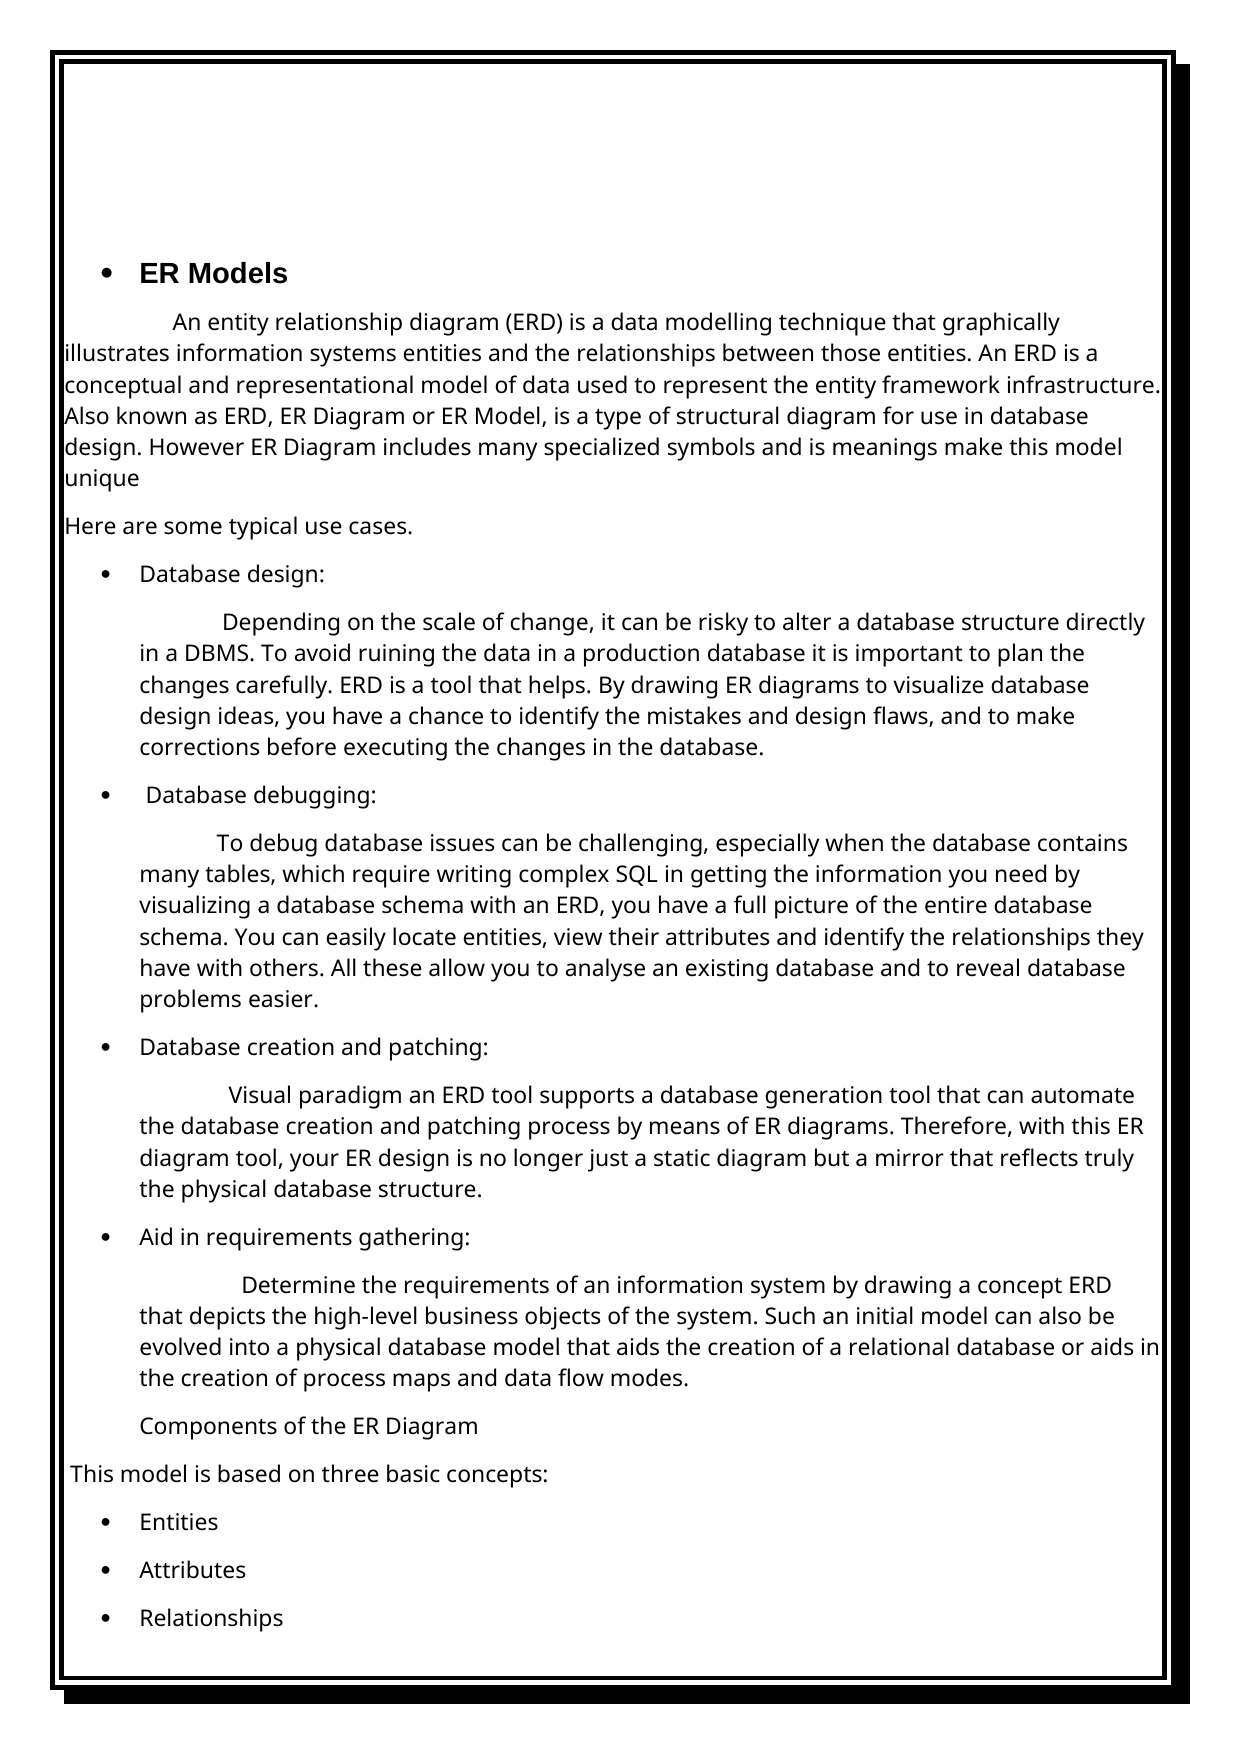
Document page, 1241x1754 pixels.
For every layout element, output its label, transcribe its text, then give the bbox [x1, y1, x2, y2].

list Database creation and patching: [102, 1031, 1162, 1062]
list Entities [102, 1506, 1162, 1537]
list Aid in requirements gathering: [102, 1221, 1162, 1252]
text An entity relationship diagram (ERD) is a data modelling technique that graphically illustrates information systems entities and the relationships between those entities. An ERD is a conceptual and representational model of data used to represent the entity framework infrastructure. Also known as ERD, ER Diagram or ER Model, is a type of structural diagram for use in database design. However ER Diagram includes many specialized symbols and is meanings make this model unique [64, 306, 1162, 494]
list ER Models [102, 256, 1162, 289]
list To debug database issues can be challenging, especially when the database contains many tables, which require writing complex SQL in getting the information you need by visualizing a database schema with an ERD, you have a full picture of the entire database schema. You can easily locate entities, view their attributes and identify the relationships they have with others. All these allow you to analyse an existing database and to reveal database problems easier. [139, 827, 1162, 1014]
list Database debugging: [102, 779, 1162, 810]
list Relationships [102, 1602, 1162, 1633]
list Visual paradigm an ERD tool supports a database generation tool that can automate the database creation and patching process by means of ER diagrams. Therefore, with this ER diagram tool, your ER design is no longer just a static diagram but a mirror that reflects truly the physical database structure. [139, 1079, 1162, 1204]
list Determine the requirements of an information system by drawing a concept ERD that depicts the high-level business objects of the system. Such an initial model can also be evolved into a physical database model that aids the creation of a relational database or aids in the creation of process maps and data flow modes. [139, 1269, 1162, 1394]
text Here are some typical use cases. [64, 510, 1162, 542]
list Attributes [102, 1554, 1162, 1585]
list Database design: [102, 558, 1162, 589]
text This model is based on three basic concepts: [64, 1458, 1162, 1489]
list Components of the ER Diagram [139, 1410, 1162, 1442]
list Depending on the scale of change, it can be risky to alter a database structure directly in a DBMS. To avoid ruining the data in a production database it is important to plan the changes carefully. ERD is a tool that helps. By drawing ER diagrams to visualize database design ideas, you have a chance to identify the mistakes and design flaws, and to make corrections before executing the changes in the database. [139, 606, 1162, 762]
